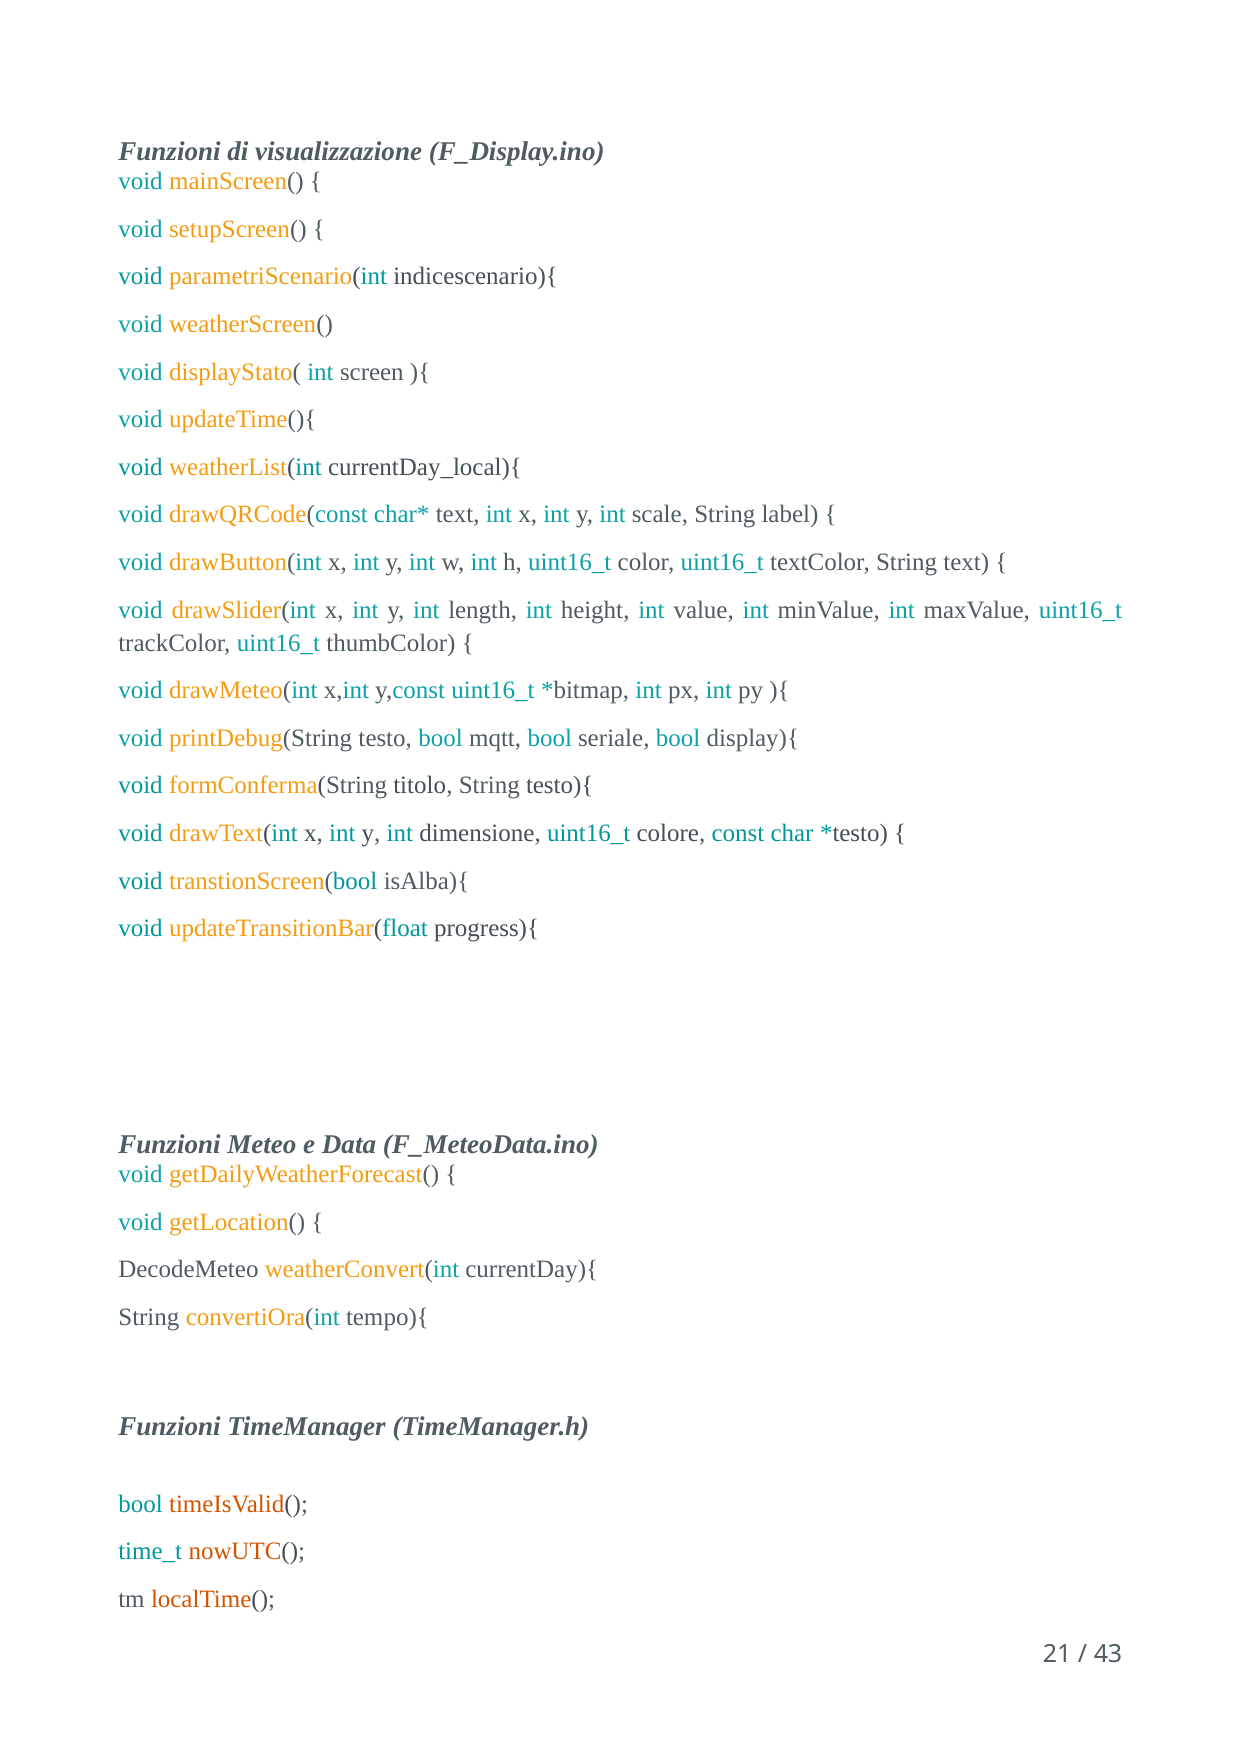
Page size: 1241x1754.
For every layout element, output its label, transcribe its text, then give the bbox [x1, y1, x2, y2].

text void mainScreen() { [322, 166, 1122, 195]
text DecodeMeteo weatherConvert(int currentDay){ [118, 1254, 1122, 1283]
text void drawText(int x, int y, int dimensione, uint16_t colore, const char *testo) { [169, 818, 263, 847]
text void updateTransitionBar(float progress){ [169, 913, 374, 942]
text void parametriScenario(int indicescenario){ [564, 261, 1122, 290]
text void weatherScreen() [339, 309, 1122, 338]
text void parametriScenario(int indicescenario){ [169, 261, 352, 290]
text void weatherList(int currentDay_local){ [169, 452, 287, 481]
text String convertiOra(int tempo){ [429, 1302, 1122, 1331]
text void getLocation() { [323, 1207, 1122, 1236]
text void drawText(int x, int y, int dimensione, uint16_t colore, const char *testo) { [906, 818, 1122, 847]
text time_t nowUTC(); [305, 1536, 1122, 1565]
text tm localTime(); [275, 1584, 1122, 1613]
text void transtionScreen(bool isAlba){ [333, 866, 377, 894]
text void formConferma(String titolo, String testo){ [593, 771, 1122, 799]
text void getDailyWeatherForecast() { [457, 1159, 1122, 1188]
text void displayStato( int screen ){ [436, 357, 1122, 385]
text bool timeIsValid(); [308, 1489, 1122, 1517]
text void transtionScreen(bool isAlba){ [169, 866, 324, 894]
text void updateTransitionBar(float progress){ [382, 913, 428, 942]
subtitle Funzioni Meteo e Data (F_MeteoData.ino) [599, 1128, 1122, 1159]
text void formConferma(String titolo, String testo){ [169, 771, 318, 799]
text void transtionScreen(bool isAlba){ [469, 866, 1122, 894]
text void drawButton(int x, int y, int w, int h, uint16_t color, uint16_t textColor, String text) { [1007, 547, 1122, 576]
text void drawMeteo(int x,int y,const uint16_t *bitmap, int px, int py ){ [789, 675, 1122, 704]
text void printDebug(String testo, bool mqtt, bool seriale, bool display){ [799, 723, 1122, 752]
text void setupScreen() { [331, 214, 1122, 243]
subtitle Funzioni TimeManager (TimeManager.h) [589, 1410, 1122, 1441]
text void updateTransitionBar(float progress){ [539, 913, 1122, 942]
text void drawSlider(int x, int y, int length, int height, int value, int minValue, int maxValue, uint16_t trackColor, uint16_t thumbColor) { [118, 595, 1122, 656]
text void drawQRCode(const char* text, int x, int y, int scale, String label) { [118, 499, 1122, 528]
text void weatherList(int currentDay_local){ [522, 452, 1122, 481]
subtitle Funzioni di visualizzazione (F_Display.ino) [605, 135, 1122, 166]
text void updateTime(){ [322, 404, 1122, 433]
